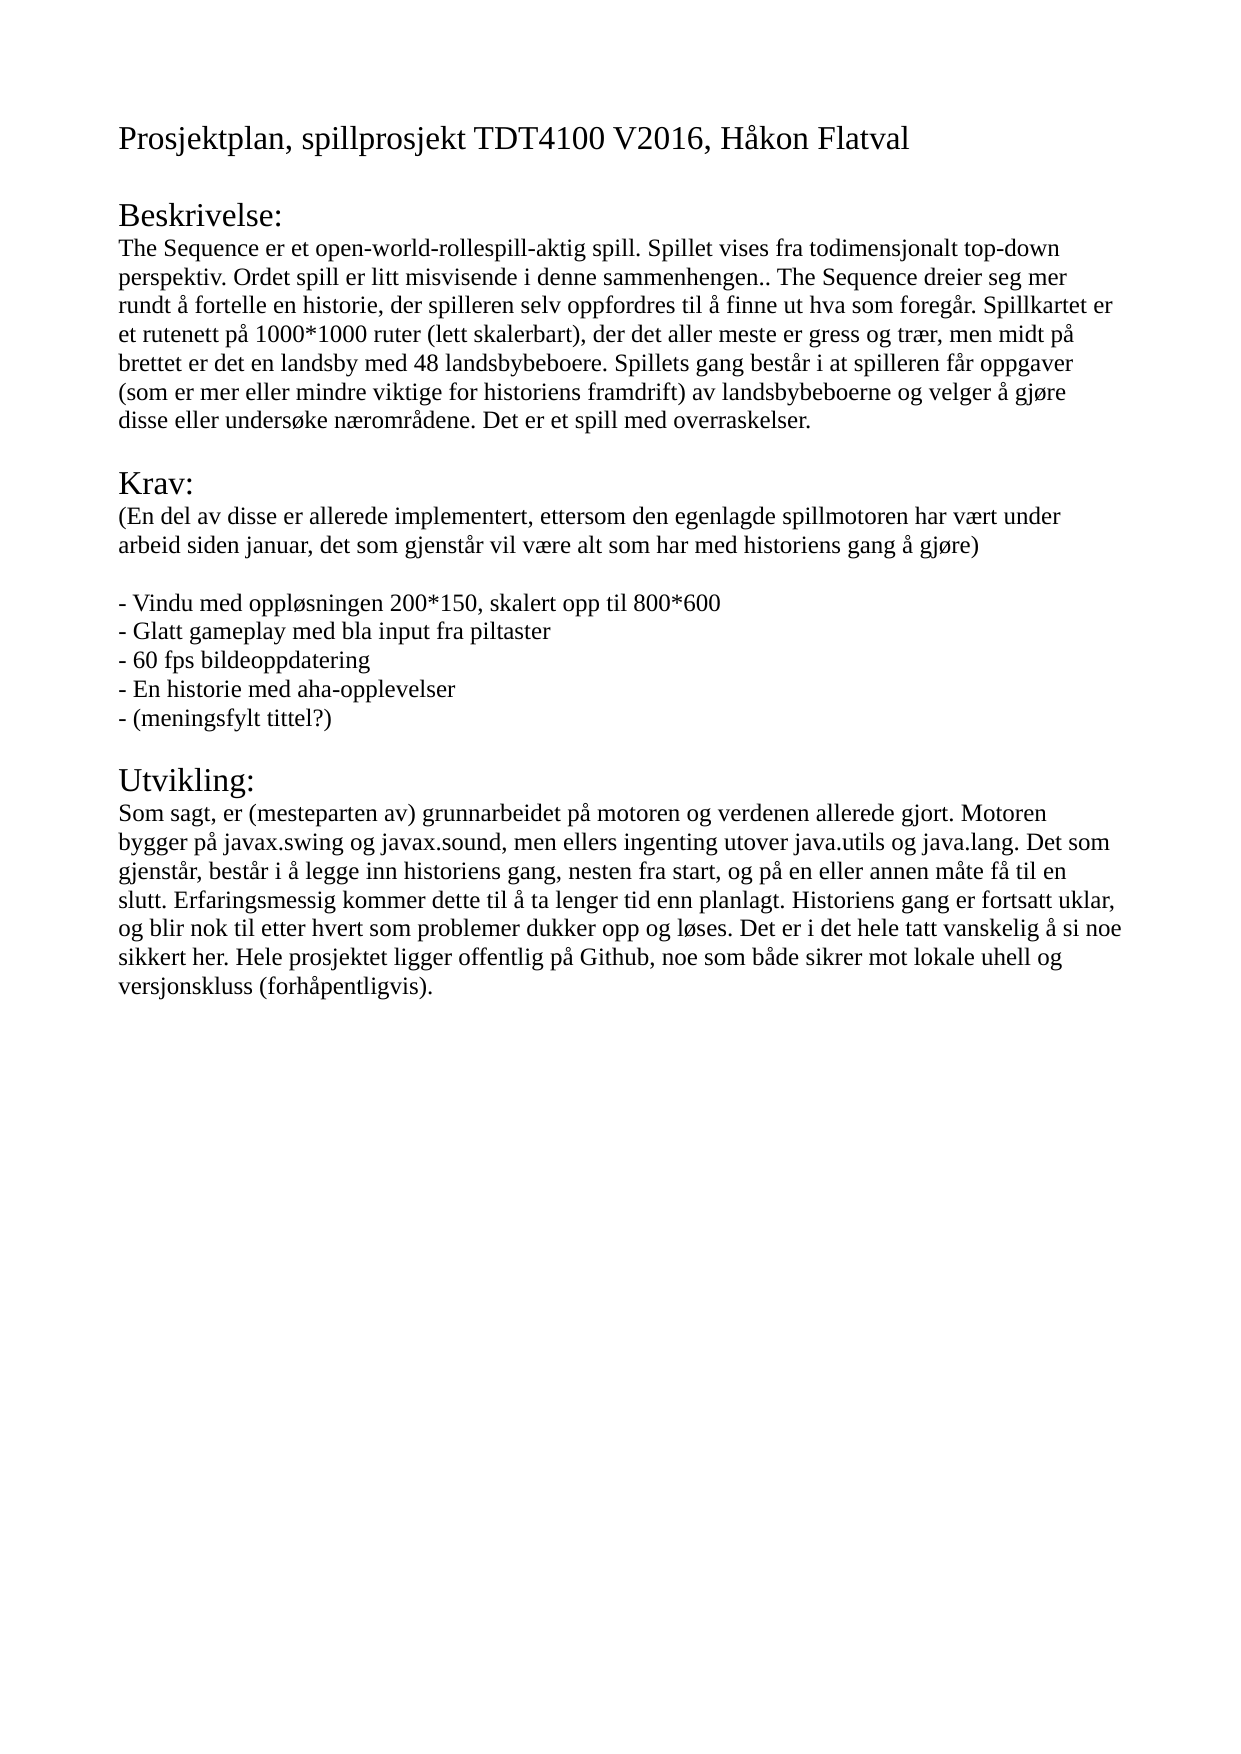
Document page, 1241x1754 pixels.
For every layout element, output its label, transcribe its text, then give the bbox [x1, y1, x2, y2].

text - En historie med aha-opplevelser [118, 674, 1122, 703]
text Beskrivelse: [118, 195, 1122, 233]
text Utvikling: [118, 760, 1122, 798]
text (En del av disse er allerede implementert, ettersom den egenlagde spillmotoren har vært under arbeid siden januar, det som gjenstår vil være alt som har med historiens gang å gjøre) [118, 501, 1122, 559]
text - 60 fps bildeoppdatering [118, 645, 1122, 674]
text - Vindu med oppløsningen 200*150, skalert opp til 800*600 [118, 588, 1122, 616]
text Som sagt, er (mesteparten av) grunnarbeidet på motoren og verdenen allerede gjort. Motoren bygger på javax.swing og javax.sound, men ellers ingenting utover java.utils og java.lang. Det som gjenstår, består i å legge inn historiens gang, nesten fra start, og på en eller annen måte få til en slutt. Erfaringsmessig kommer dette til å ta lenger tid enn planlagt. Historiens gang er fortsatt uklar, og blir nok til etter hvert som problemer dukker opp og løses. Det er i det hele tatt vanskelig å si noe sikkert her. Hele prosjektet ligger offentlig på Github, noe som både sikrer mot lokale uhell og versjonskluss (forhåpentligvis). [118, 798, 1122, 1000]
text Prosjektplan, spillprosjekt TDT4100 V2016, Håkon Flatval [118, 118, 1122, 156]
text Krav: [118, 463, 1122, 501]
text - Glatt gameplay med bla input fra piltaster [118, 616, 1122, 645]
text The Sequence er et open-world-rollespill-aktig spill. Spillet vises fra todimensjonalt top-down perspektiv. Ordet spill er litt misvisende i denne sammenhengen.. The Sequence dreier seg mer rundt å fortelle en historie, der spilleren selv oppfordres til å finne ut hva som foregår. Spillkartet er et rutenett på 1000*1000 ruter (lett skalerbart), der det aller meste er gress og trær, men midt på brettet er det en landsby med 48 landsbybeboere. Spillets gang består i at spilleren får oppgaver (som er mer eller mindre viktige for historiens framdrift) av landsbybeboerne og velger å gjøre disse eller undersøke nærområdene. Det er et spill med overraskelser. [118, 233, 1122, 434]
text - (meningsfylt tittel?) [118, 703, 1122, 731]
